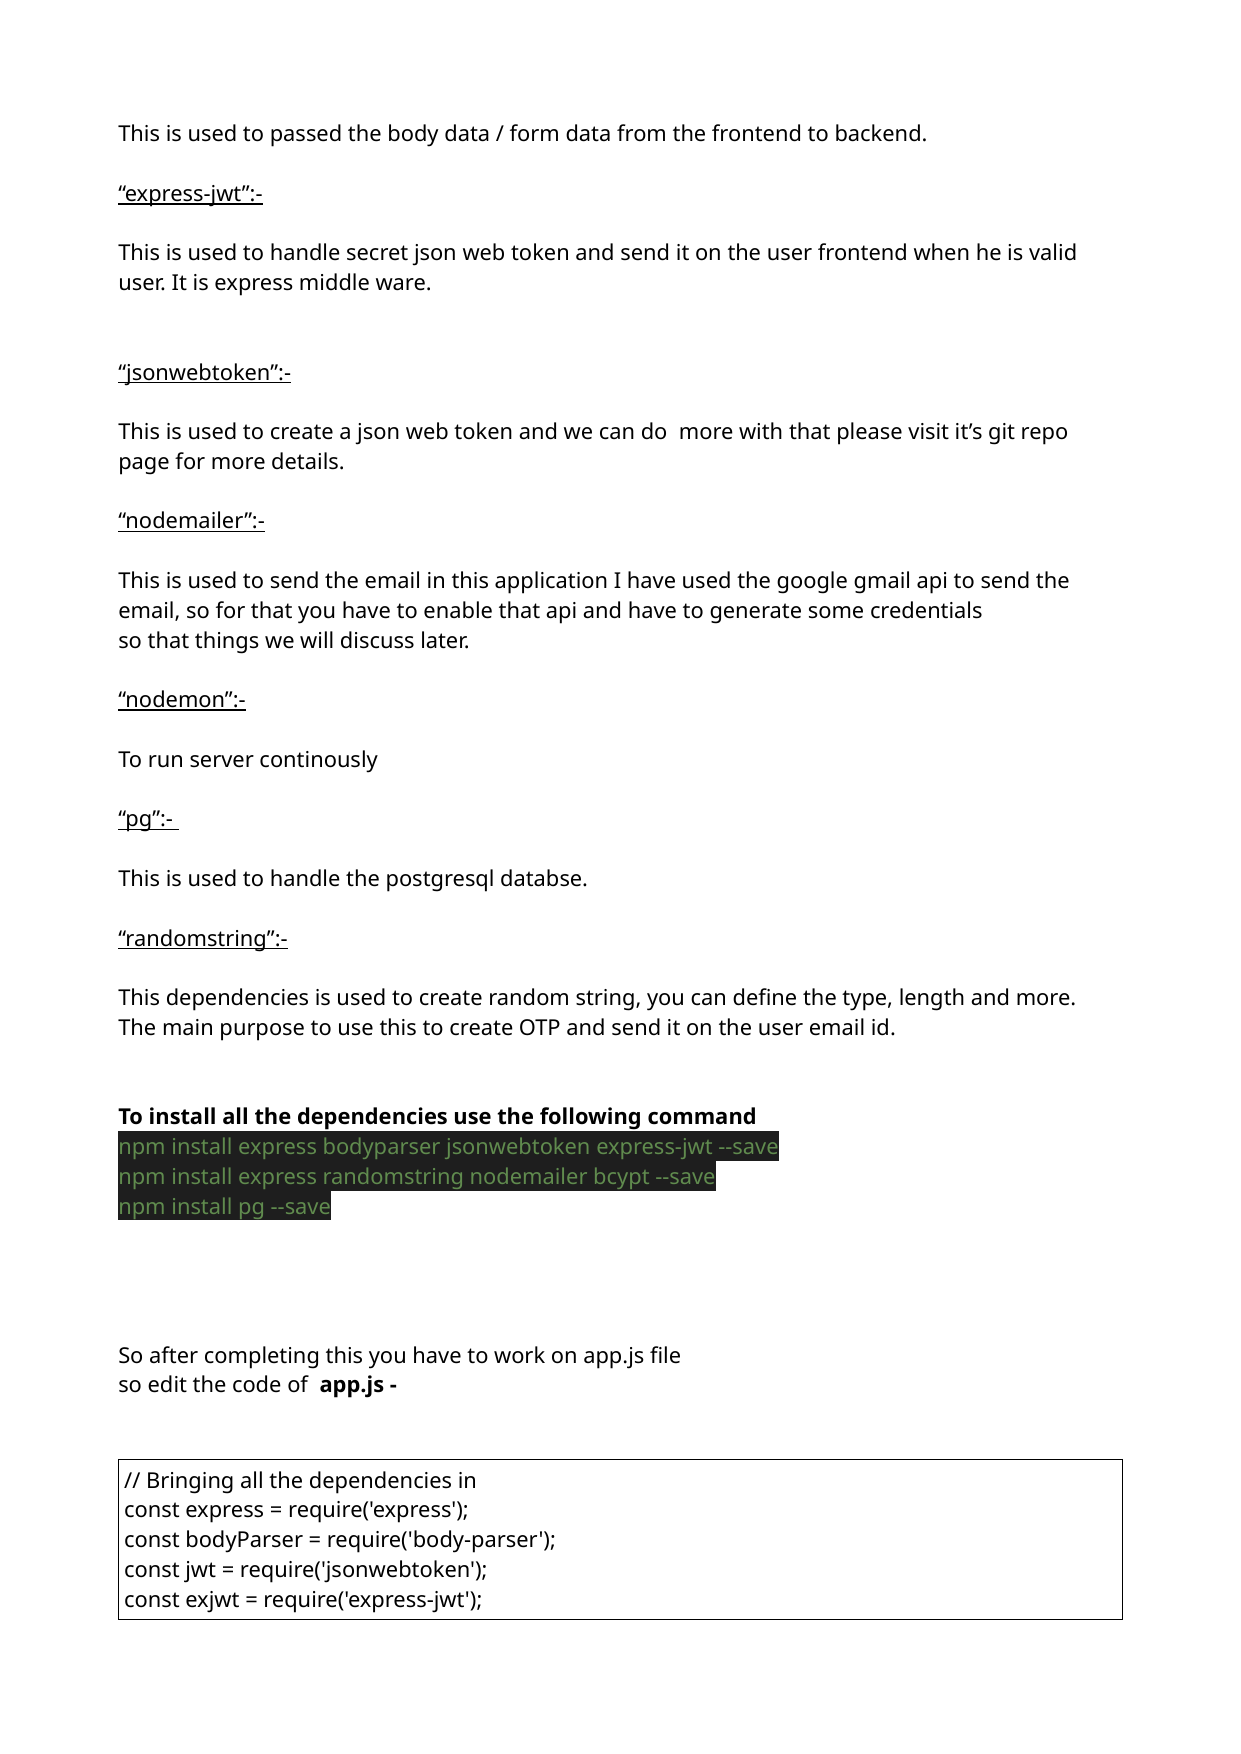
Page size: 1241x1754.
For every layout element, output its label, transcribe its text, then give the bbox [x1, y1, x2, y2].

text “nodemon”:- [118, 684, 1122, 714]
text so edit the code of app.js - [118, 1369, 1122, 1399]
text This is used to passed the body data / form data from the frontend to backend. [118, 118, 1122, 148]
text To install all the dependencies use the following command [118, 1101, 1122, 1131]
text npm install express bodyparser jsonwebtoken express-jwt --save [118, 1131, 1122, 1161]
text To run server continously [118, 744, 1122, 773]
text so that things we will discuss later. [118, 624, 1122, 654]
text npm install express randomstring nodemailer bcypt --save [118, 1161, 1122, 1191]
text “nodemailer”:- [118, 505, 1122, 535]
text This is used to handle the postgresql databse. [118, 863, 1122, 893]
text This is used to create a json web token and we can do more with that please visit it’s git repo page for more details. [118, 416, 1122, 476]
table_header // Bringing all the dependencies in const express = require('express'); const bodyParser = require('body-parser'); const jwt = require('jsonwebtoken'); const exjwt = require('express-jwt'); [119, 1460, 1122, 1619]
text This is used to handle secret json web token and send it on the user frontend when he is valid user. It is express middle ware. [118, 237, 1122, 297]
text “randomstring”:- [118, 922, 1122, 952]
text “jsonwebtoken”:- [118, 356, 1122, 386]
text “express-jwt”:- [118, 178, 1122, 207]
text So after completing this you have to work on app.js file [118, 1339, 1122, 1369]
text npm install pg --save [118, 1191, 1122, 1220]
text This dependencies is used to create random string, you can define the type, length and more. [118, 982, 1122, 1012]
text This is used to send the email in this application I have used the google gmail api to send the email, so for that you have to enable that api and have to generate some credentials [118, 565, 1122, 624]
text “pg”:- [118, 803, 1122, 833]
text The main purpose to use this to create OTP and send it on the user email id. [118, 1012, 1122, 1042]
